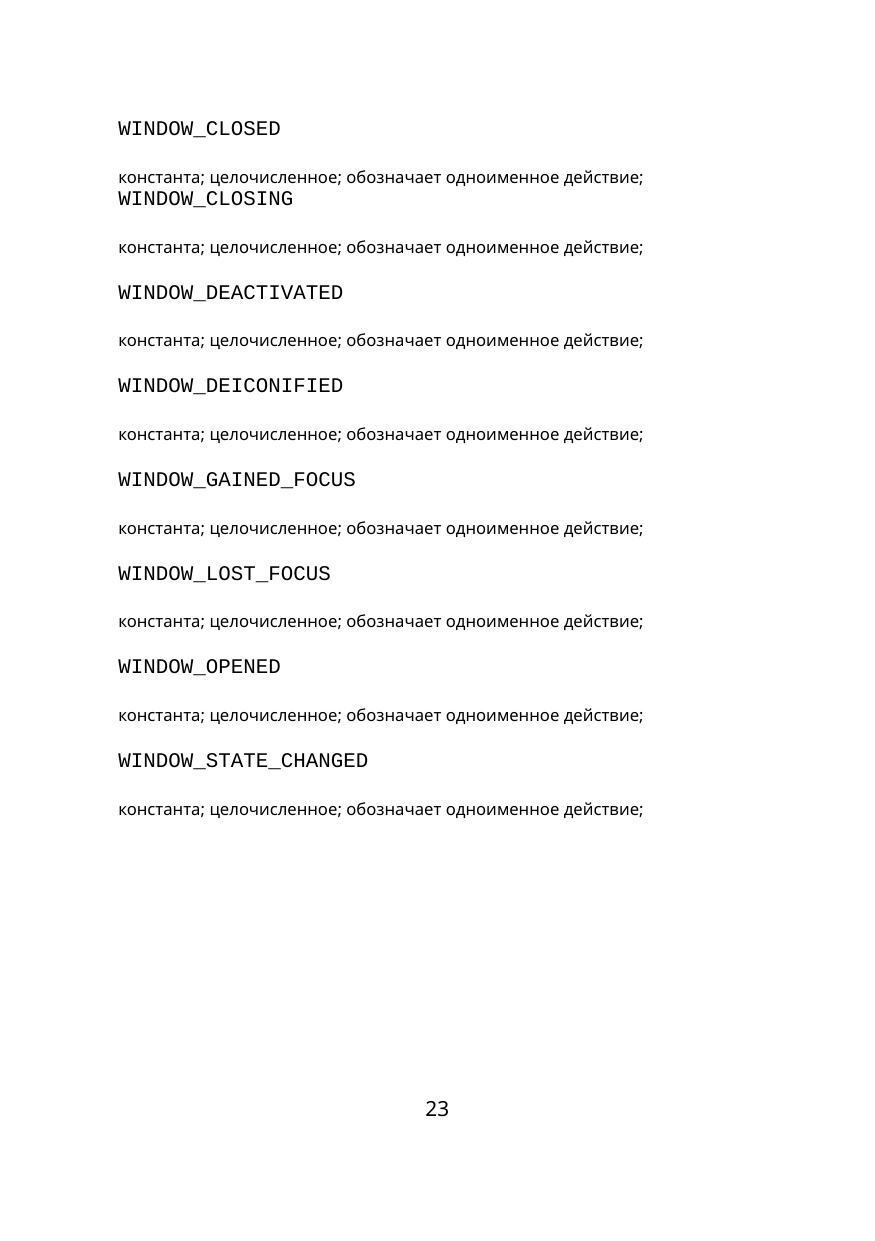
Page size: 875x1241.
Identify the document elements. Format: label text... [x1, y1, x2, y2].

text константа; целочисленное; обозначает одноименное действие; [118, 329, 756, 352]
text константа; целочисленное; обозначает одноименное действие; [118, 235, 756, 258]
text WINDOW_GAINED_FOCUS [118, 469, 756, 493]
text WINDOW_DEACTIVATED [118, 282, 756, 305]
text константа; целочисленное; обозначает одноименное действие; [118, 423, 756, 445]
text константа; целочисленное; обозначает одноименное действие; [118, 704, 756, 726]
text константа; целочисленное; обозначает одноименное действие; [118, 165, 756, 188]
text WINDOW_LOST_FOCUS [118, 563, 756, 586]
text WINDOW_OPENED [118, 656, 756, 680]
text WINDOW_DEICONIFIED [118, 375, 756, 399]
text WINDOW_CLOSING [118, 188, 756, 212]
text WINDOW_CLOSED [118, 118, 756, 142]
text константа; целочисленное; обозначает одноименное действие; [118, 610, 756, 633]
text константа; целочисленное; обозначает одноименное действие; [118, 516, 756, 539]
text WINDOW_STATE_CHANGED [118, 750, 756, 774]
text константа; целочисленное; обозначает одноименное действие; [118, 797, 756, 820]
